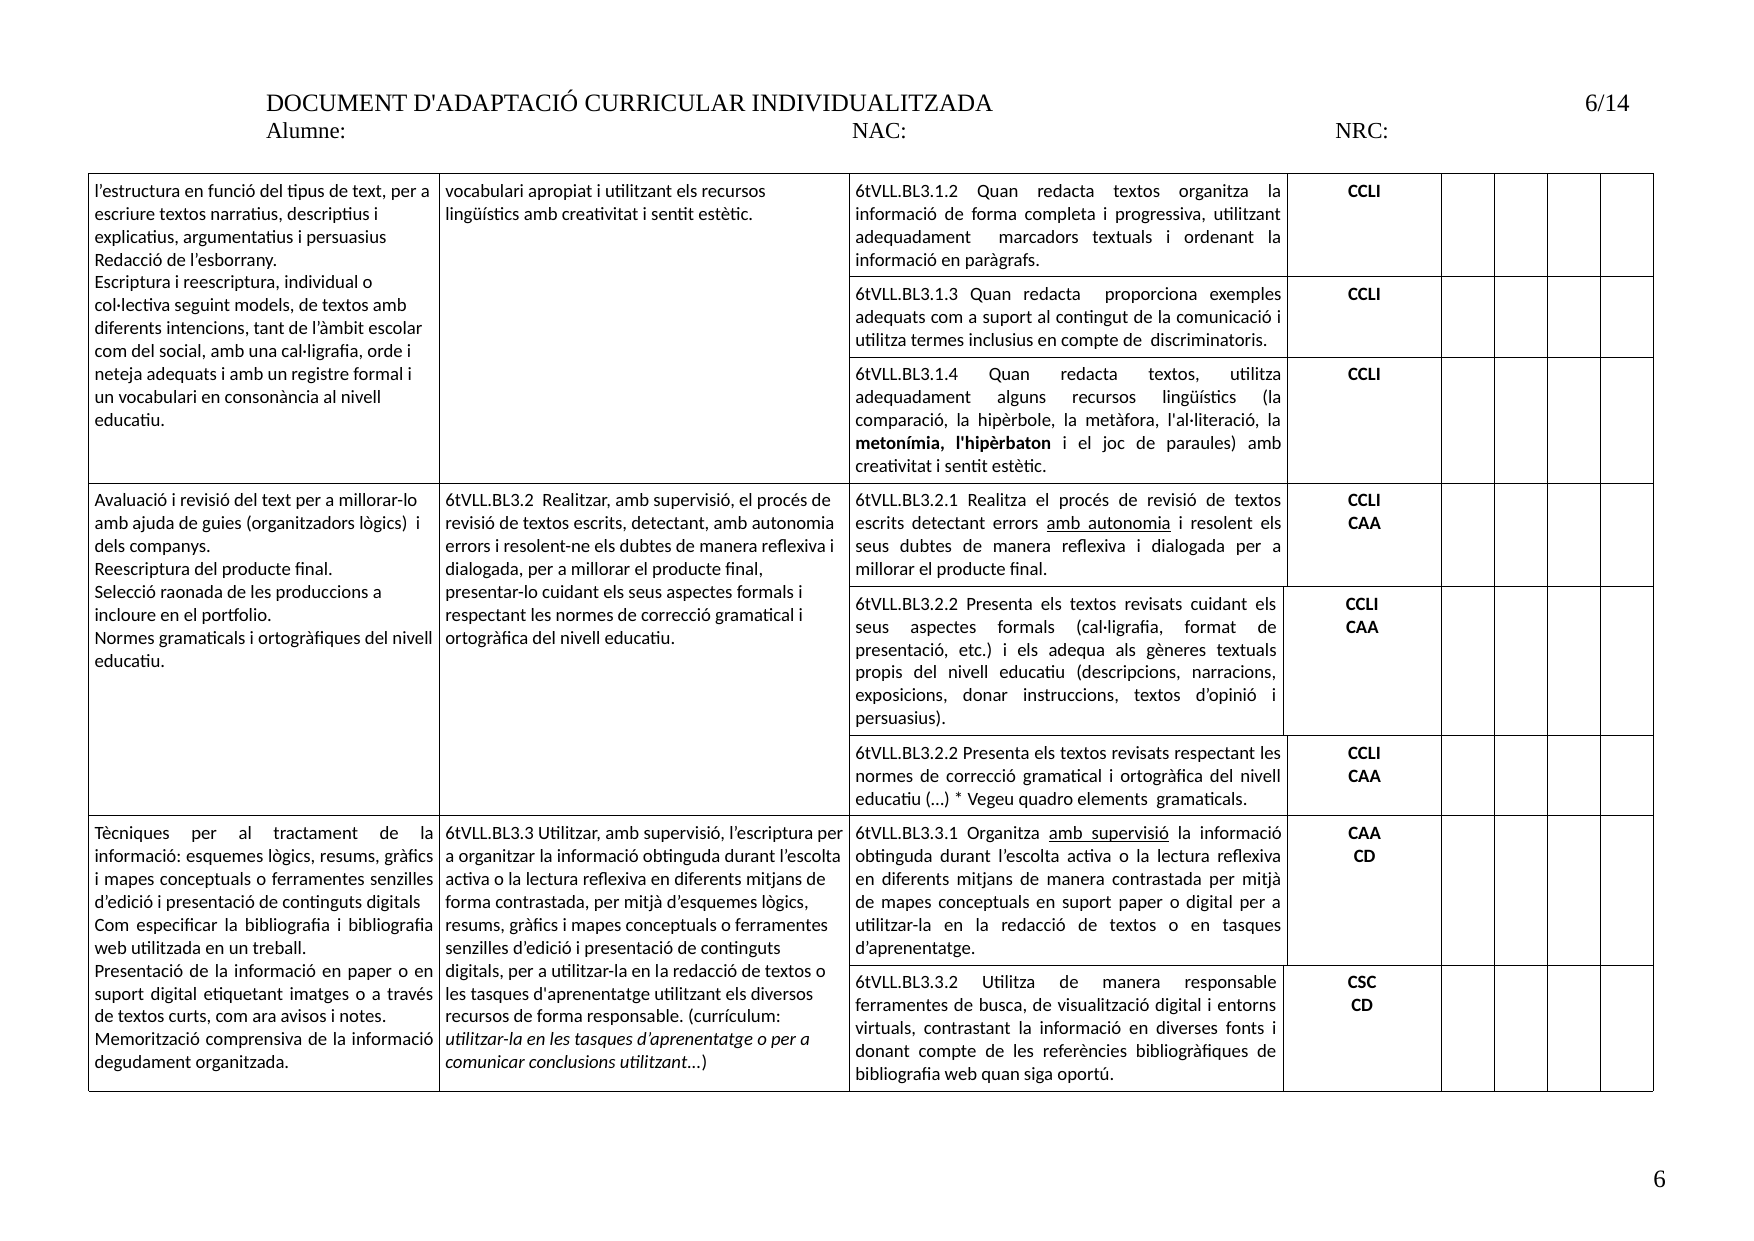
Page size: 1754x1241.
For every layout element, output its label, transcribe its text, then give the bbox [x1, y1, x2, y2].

table_cell CSC CD [1284, 966, 1441, 1091]
table_cell vocabulari apropiat i utilitzant els recursos lingüístics amb creativitat i sentit estètic. [440, 174, 849, 483]
table_cell [1601, 816, 1653, 964]
table_cell [1442, 587, 1494, 735]
table_cell [1495, 736, 1547, 815]
table_cell [1495, 277, 1547, 357]
table_cell [1601, 966, 1653, 1091]
table_cell [1601, 358, 1653, 483]
table_cell [1601, 736, 1653, 815]
table_cell CCLI [1288, 277, 1441, 357]
table_cell Tècniques per al tractament de la informació: esquemes lògics, resums, gràfics i mapes conceptuals o ferramentes senzilles d’edició i presentació de continguts digitals Com especificar la bibliografia i bibliografia web utilitzada en un treball. Presentació de la informació en paper o en suport digital etiquetant imatges o a través de textos curts, com ara avisos i notes. Memorització comprensiva de la informació degudament organitzada. [89, 816, 439, 1091]
table_cell CCLI [1288, 174, 1441, 276]
table_cell [1442, 966, 1494, 1091]
table_cell 6tVLL.BL3.3 Utilitzar, amb supervisió, l’escriptura per a organitzar la informació obtinguda durant l’escolta activa o la lectura reflexiva en diferents mitjans de forma contrastada, per mitjà d’esquemes lògics, resums, gràfics i mapes conceptuals o ferramentes senzilles d’edició i presentació de continguts digitals, per a utilitzar-la en la redacció de textos o les tasques d'aprenentatge utilitzant els diversos recursos de forma responsable. (currículum: utilitzar-la en les tasques d’aprenentatge o per a comunicar conclusions utilitzant...) [440, 816, 849, 1091]
table_cell [1601, 174, 1653, 276]
table_cell [1442, 358, 1494, 483]
table_cell 6tVLL.BL3.3.1 Organitza amb supervisió la informació obtinguda durant l’escolta activa o la lectura reflexiva en diferents mitjans de manera contrastada per mitjà de mapes conceptuals en suport paper o digital per a utilitzar-la en la redacció de textos o en tasques d’aprenentatge. [850, 816, 1287, 964]
table_cell [1442, 277, 1494, 357]
table_cell [1548, 358, 1600, 483]
table_cell CCLI CAA [1284, 587, 1441, 735]
table_cell 6tVLL.BL3.2 Realitzar, amb supervisió, el procés de revisió de textos escrits, detectant, amb autonomia errors i resolent-ne els dubtes de manera reflexiva i dialogada, per a millorar el producte final, presentar-lo cuidant els seus aspectes formals i respectant les normes de correcció gramatical i ortogràfica del nivell educatiu. [440, 484, 849, 815]
table_cell 6tVLL.BL3.1.4 Quan redacta textos, utilitza adequadament alguns recursos lingüístics (la comparació, la hipèrbole, la metàfora, l'al·literació, la metonímia, l'hipèrbaton i el joc de paraules) amb creativitat i sentit estètic. [850, 358, 1287, 483]
table_cell 6tVLL.BL3.2.2 Presenta els textos revisats cuidant els seus aspectes formals (cal·ligrafia, format de presentació, etc.) i els adequa als gèneres textuals propis del nivell educatiu (descripcions, narracions, exposicions, donar instruccions, textos d’opinió i persuasius). [850, 587, 1283, 735]
table_cell [1548, 484, 1600, 586]
table_cell [1548, 816, 1600, 964]
table_cell [1548, 966, 1600, 1091]
table_cell [1548, 736, 1600, 815]
table_cell 6tVLL.BL3.1.2 Quan redacta textos organitza la informació de forma completa i progressiva, utilitzant adequadament marcadors textuals i ordenant la informació en paràgrafs. [850, 174, 1287, 276]
table_cell 6tVLL.BL3.2.2 Presenta els textos revisats respectant les normes de correcció gramatical i ortogràfica del nivell educatiu (…) * Vegeu quadro elements gramaticals. [850, 736, 1287, 815]
table_cell [1548, 277, 1600, 357]
table_cell CCLI [1288, 358, 1441, 483]
table_cell [1495, 966, 1547, 1091]
table_cell [1442, 816, 1494, 964]
table_cell CAA CD [1288, 816, 1441, 964]
table_cell 6tVLL.BL3.2.1 Realitza el procés de revisió de textos escrits detectant errors amb autonomia i resolent els seus dubtes de manera reflexiva i dialogada per a millorar el producte final. [850, 484, 1287, 586]
table_cell [1495, 816, 1547, 964]
table_cell [1495, 174, 1547, 276]
table_cell CCLI CAA [1288, 736, 1441, 815]
table_cell Avaluació i revisió del text per a millorar-lo amb ajuda de guies (organitzadors lògics) i dels companys. Reescriptura del producte final. Selecció raonada de les produccions a incloure en el portfolio. Normes gramaticals i ortogràfiques del nivell educatiu. [89, 484, 439, 815]
table_cell [1548, 587, 1600, 735]
table_cell [1495, 587, 1547, 735]
table_cell [1442, 736, 1494, 815]
table_cell [1601, 484, 1653, 586]
table_cell [1601, 587, 1653, 735]
table_cell l’estructura en funció del tipus de text, per a escriure textos narratius, descriptius i explicatius, argumentatius i persuasius Redacció de l’esborrany. Escriptura i reescriptura, individual o col·lectiva seguint models, de textos amb diferents intencions, tant de l’àmbit escolar com del social, amb una cal·ligrafia, orde i neteja adequats i amb un registre formal i un vocabulari en consonància al nivell educatiu. [89, 174, 439, 483]
table_cell [1495, 358, 1547, 483]
table_cell 6tVLL.BL3.3.2 Utilitza de manera responsable ferramentes de busca, de visualització digital i entorns virtuals, contrastant la informació en diverses fonts i donant compte de les referències bibliogràfiques de bibliografia web quan siga oportú. [850, 966, 1283, 1091]
table_cell [1442, 484, 1494, 586]
table_cell [1548, 174, 1600, 276]
table_cell [1495, 484, 1547, 586]
table_cell [1442, 174, 1494, 276]
table_cell CCLI CAA [1288, 484, 1441, 586]
table_cell 6tVLL.BL3.1.3 Quan redacta proporciona exemples adequats com a suport al contingut de la comunicació i utilitza termes inclusius en compte de discriminatoris. [850, 277, 1287, 357]
table_cell [1601, 277, 1653, 357]
